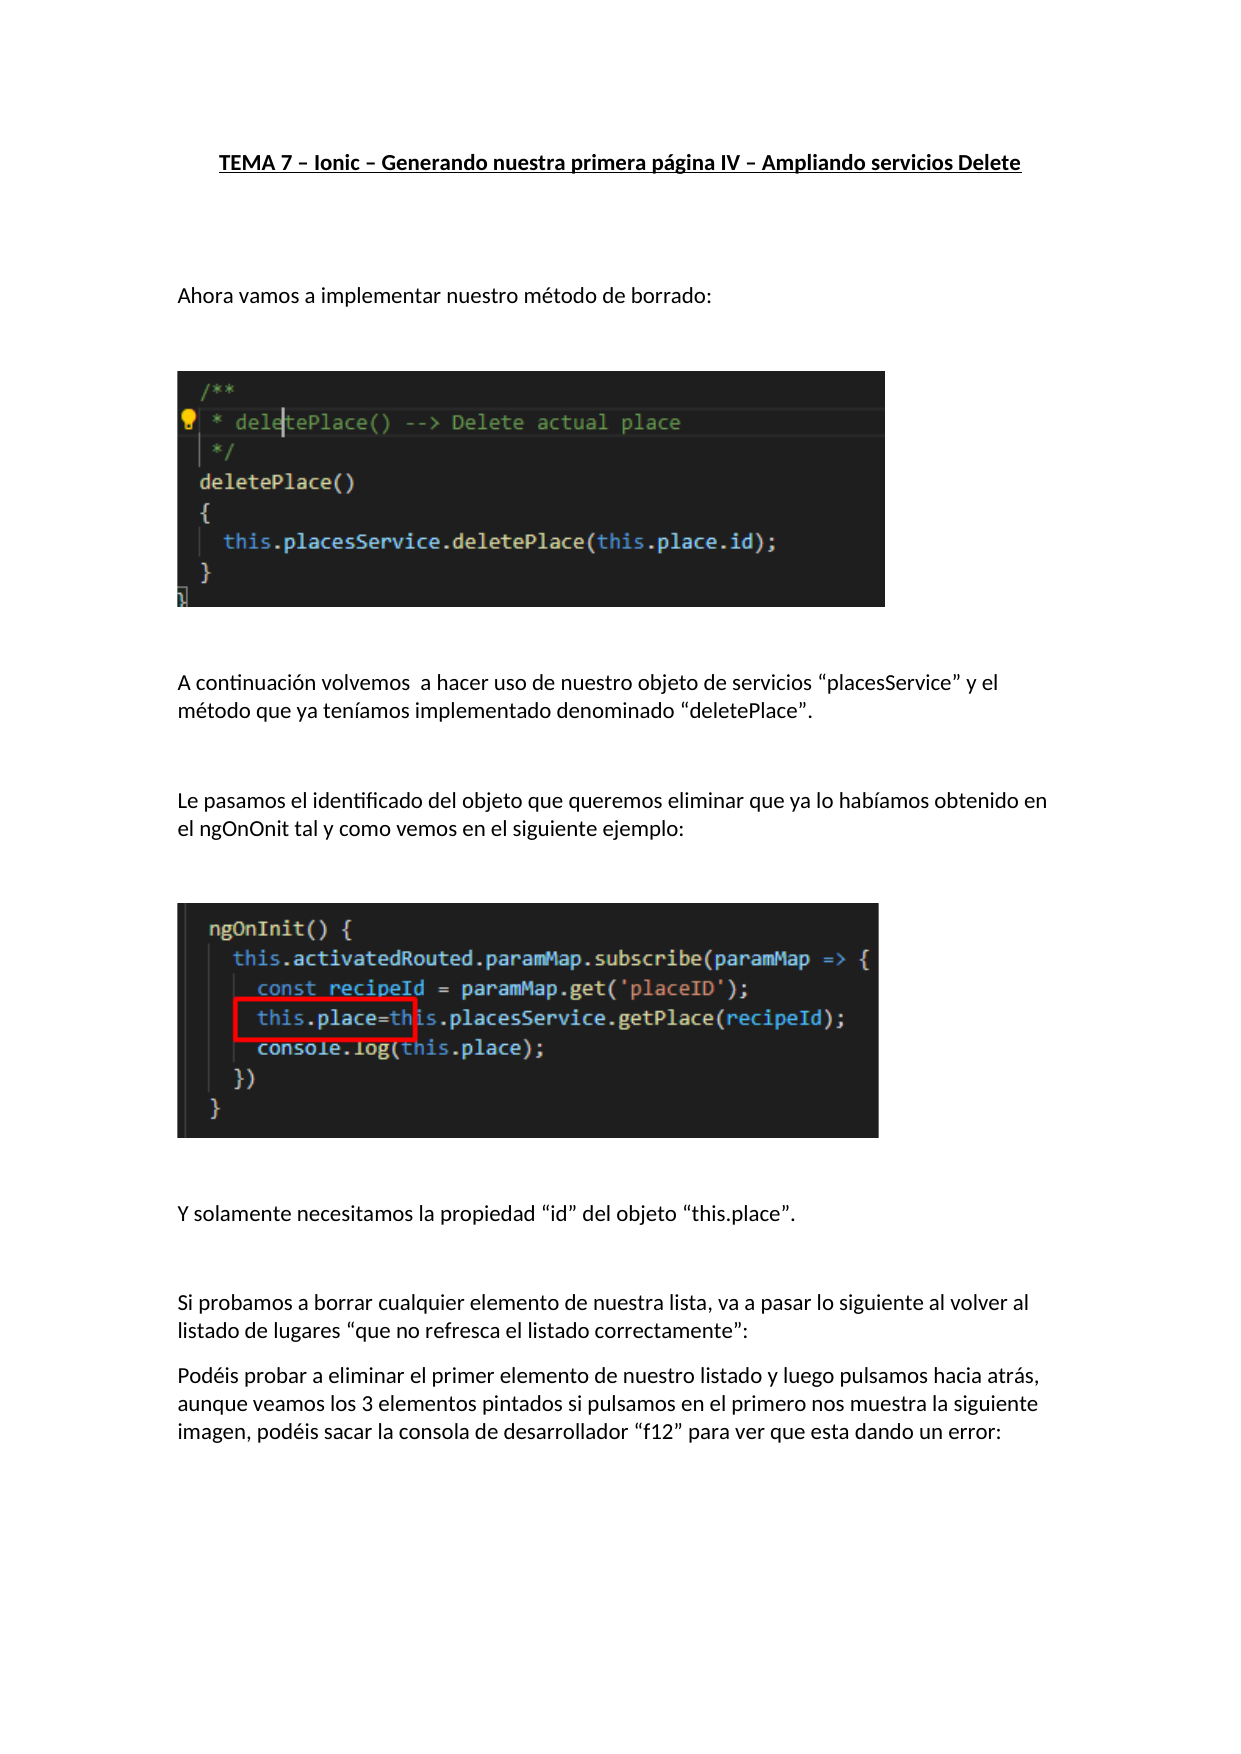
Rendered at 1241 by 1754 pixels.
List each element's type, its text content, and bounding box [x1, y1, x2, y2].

text Podéis probar a eliminar el primer elemento de nuestro listado y luego pulsamos hacia atrás, aunque veamos los 3 elementos pintados si pulsamos en el primero nos muestra la siguiente imagen, podéis sacar la consola de desarrollador “f12” para ver que esta dando un error: [177, 1361, 1063, 1445]
text TEMA 7 – Ionic – Generando nuestra primera página IV – Ampliando servicios Delete [177, 148, 1063, 176]
text A continuación volvemos a hacer uso de nuestro objeto de servicios “placesService” y el método que ya teníamos implementado denominado “deletePlace”. [177, 668, 1063, 724]
text Si probamos a borrar cualquier elemento de nuestra lista, va a pasar lo siguiente al volver al listado de lugares “que no refresca el listado correctamente”: [177, 1288, 1063, 1344]
text Y solamente necesitamos la propiedad “id” del objeto “this.place”. [177, 1199, 1063, 1227]
text Ahora vamos a implementar nuestro método de borrado: [177, 282, 1063, 310]
text Le pasamos el identificado del objeto que queremos eliminar que ya lo habíamos obtenido en el ngOnOnit tal y como vemos en el siguiente ejemplo: [177, 786, 1063, 842]
